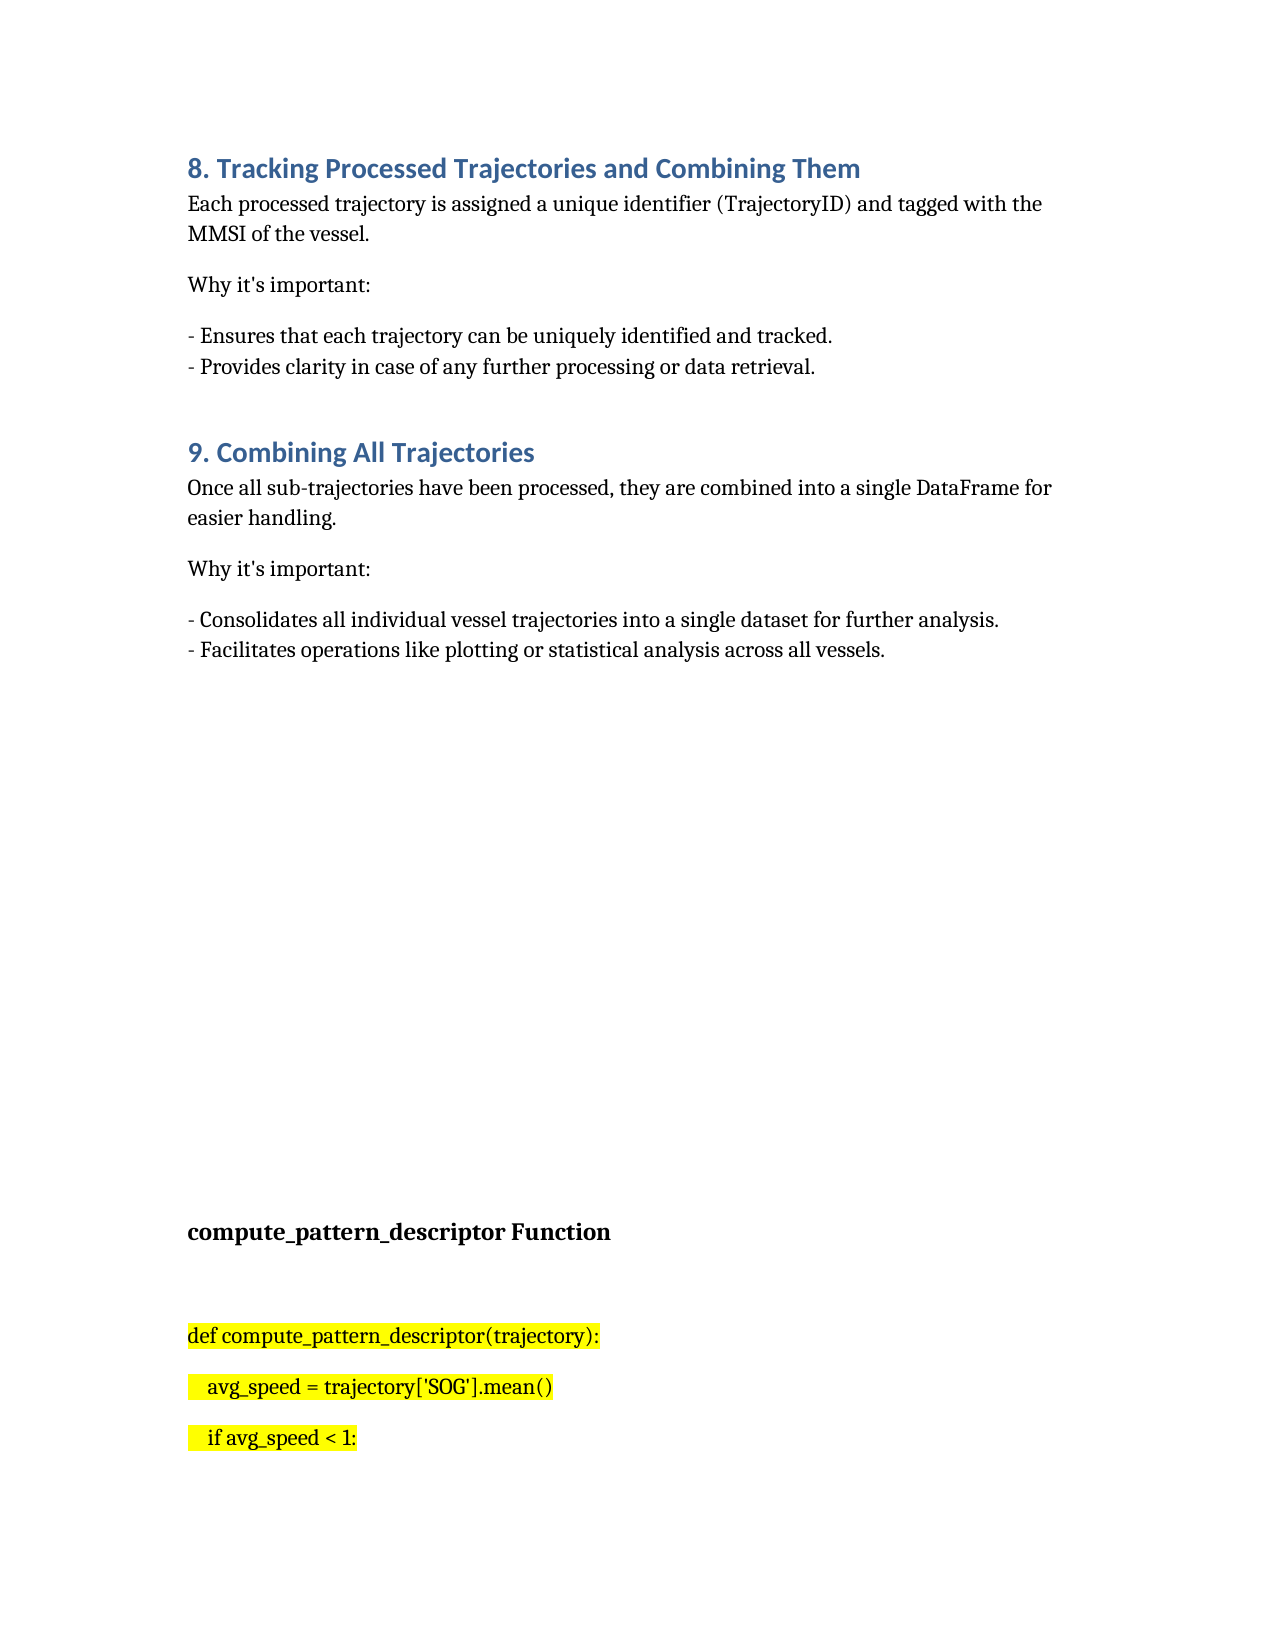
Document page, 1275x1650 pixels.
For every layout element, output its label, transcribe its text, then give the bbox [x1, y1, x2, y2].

text if avg_speed < 1: [187, 1424, 1087, 1451]
text Why it's important: [187, 556, 1087, 582]
text Why it's important: [187, 272, 1087, 298]
text avg_speed = trajectory['SOG'].mean() [187, 1373, 1087, 1400]
text def compute_pattern_descriptor(trajectory): [187, 1322, 1087, 1349]
text Once all sub-trajectories have been processed, they are combined into a single DataFrame for easier handling. [187, 474, 1087, 531]
subtitle 9. Combining All Trajectories [187, 434, 1087, 469]
subtitle 8. Tracking Processed Trajectories and Combining Them [187, 150, 1087, 186]
text - Consolidates all individual vessel trajectories into a single dataset for further analysis. - Facilitates operations like plotting or statistical analysis across all vessels. [187, 607, 1087, 663]
text compute_pattern_descriptor Function [187, 1218, 1087, 1246]
text - Ensures that each trajectory can be uniquely identified and tracked. - Provides clarity in case of any further processing or data retrieval. [187, 323, 1087, 380]
text Each processed trajectory is assigned a unique identifier (TrajectoryID) and tagged with the MMSI of the vessel. [187, 191, 1087, 247]
